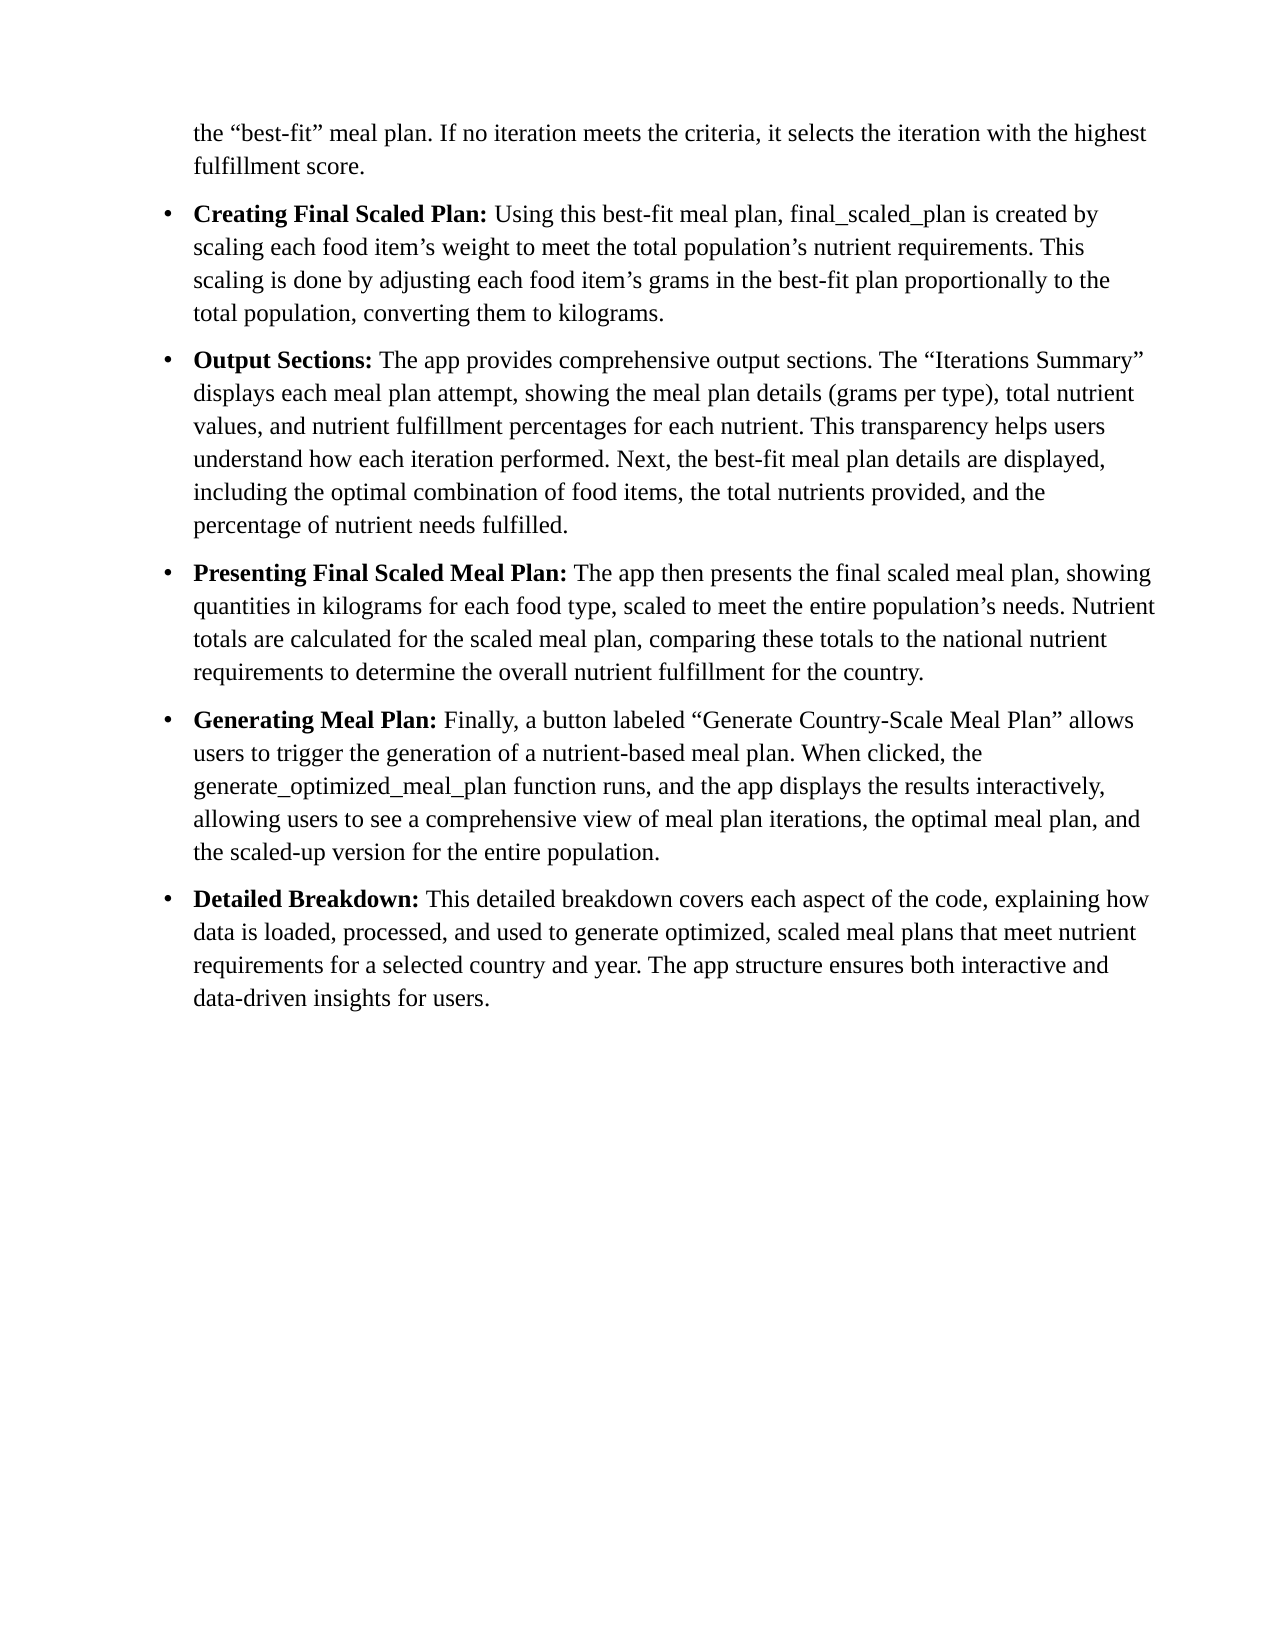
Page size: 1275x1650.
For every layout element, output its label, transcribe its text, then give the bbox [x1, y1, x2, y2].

list Generating Meal Plan: Finally, a button labeled “Generate Country-Scale Meal Plan” allows users to trigger the generation of a nutrient-based meal plan. When clicked, the generate_optimized_meal_plan function runs, and the app displays the results interactively, allowing users to see a comprehensive view of meal plan iterations, the optimal meal plan, and the scaled-up version for the entire population. [164, 705, 1157, 866]
list Output Sections: The app provides comprehensive output sections. The “Iterations Summary” displays each meal plan attempt, showing the meal plan details (grams per type), total nutrient values, and nutrient fulfillment percentages for each nutrient. This transparency helps users understand how each iteration performed. Next, the best-fit meal plan details are displayed, including the optimal combination of food items, the total nutrients provided, and the percentage of nutrient needs fulfilled. [164, 345, 1157, 539]
list Presenting Final Scaled Meal Plan: The app then presents the final scaled meal plan, showing quantities in kilograms for each food type, scaled to meet the entire population’s needs. Nutrient totals are calculated for the scaled meal plan, comparing these totals to the national nutrient requirements to determine the overall nutrient fulfillment for the country. [164, 558, 1157, 686]
list Detailed Breakdown: This detailed breakdown covers each aspect of the code, explaining how data is loaded, processed, and used to generate optimized, scaled meal plans that meet nutrient requirements for a selected country and year. The app structure ensures both interactive and data-driven insights for users. [164, 884, 1157, 1012]
list the “best-fit” meal plan. If no iteration meets the criteria, it selects the iteration with the highest fulfillment score. [164, 118, 1157, 180]
list Creating Final Scaled Plan: Using this best-fit meal plan, final_scaled_plan is created by scaling each food item’s weight to meet the total population’s nutrient requirements. This scaling is done by adjusting each food item’s grams in the best-fit plan proportionally to the total population, converting them to kilograms. [164, 199, 1157, 327]
